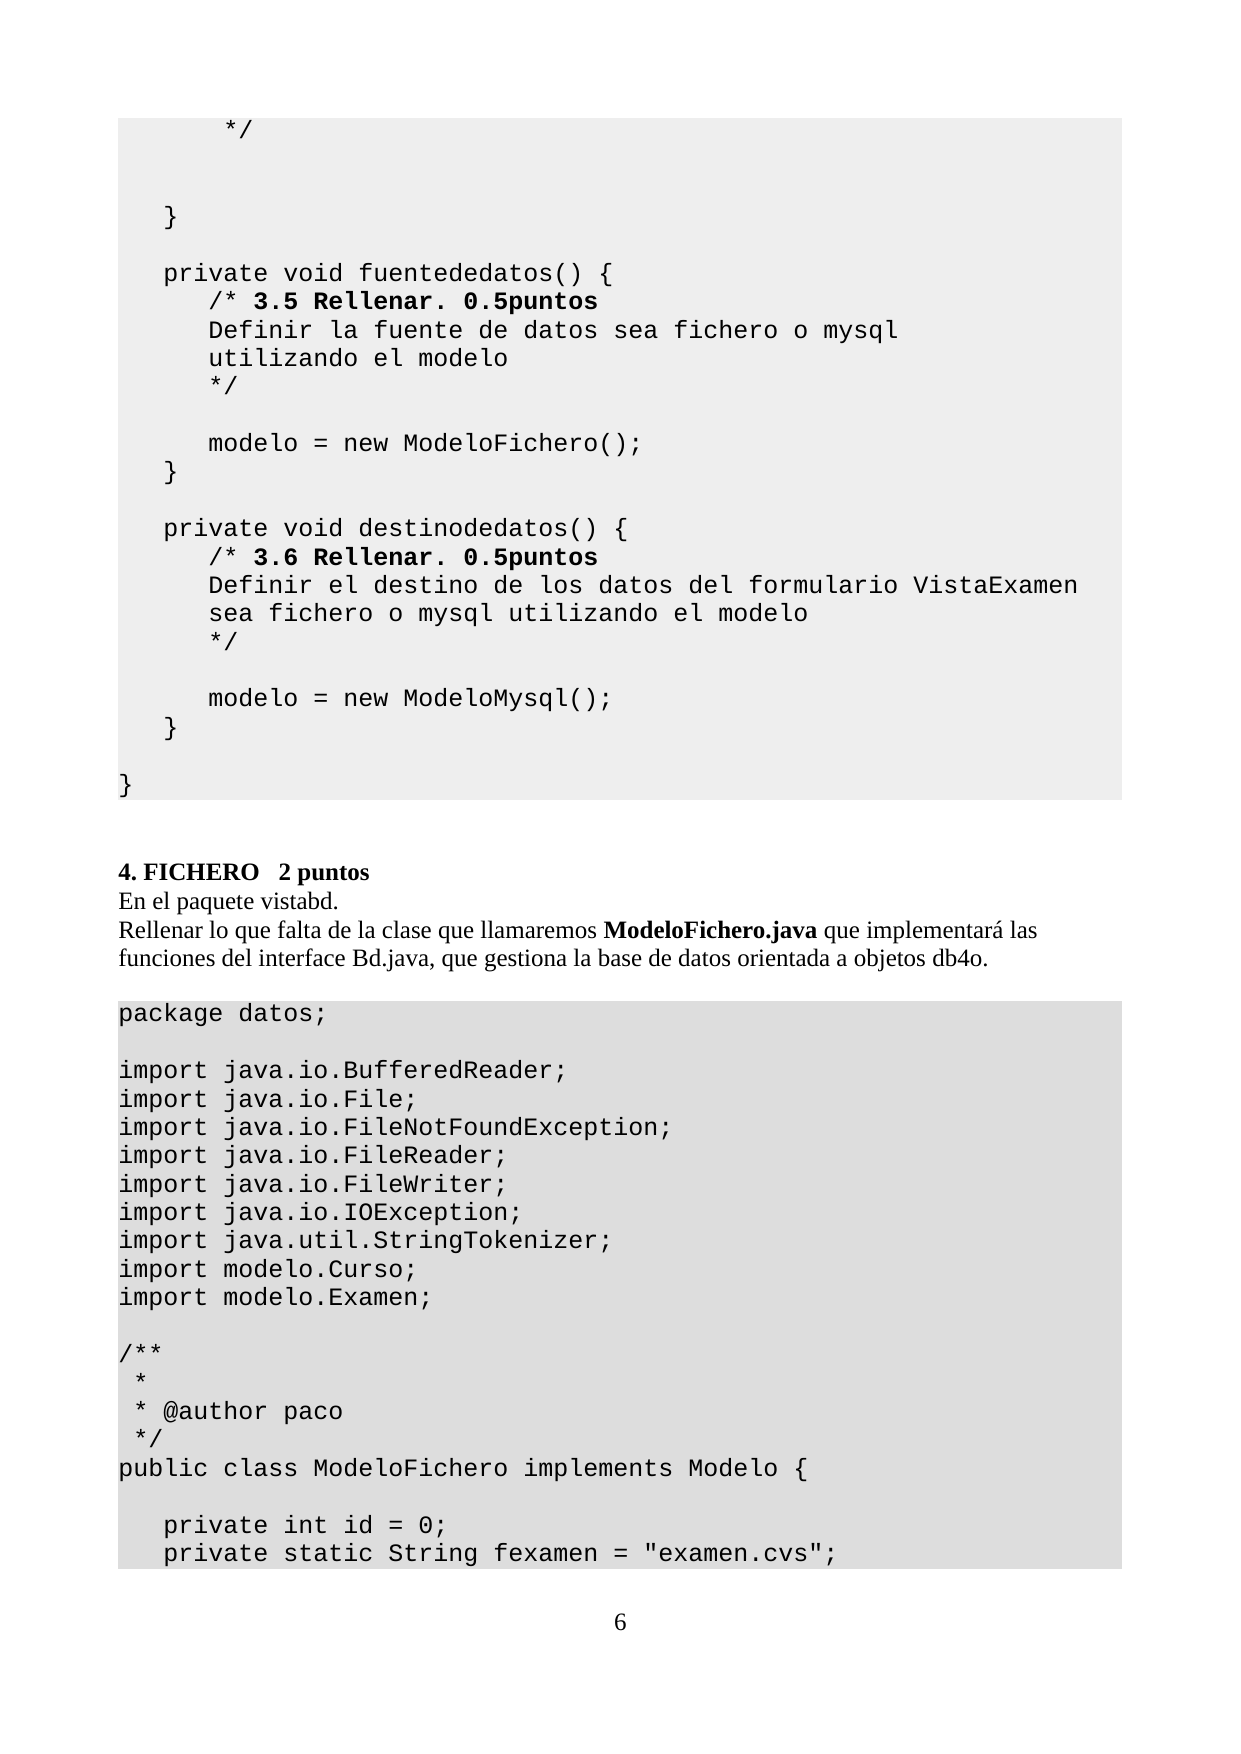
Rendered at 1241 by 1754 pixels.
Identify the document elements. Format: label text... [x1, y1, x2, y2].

text import modelo.Examen; [118, 1285, 1122, 1313]
text import java.util.StringTokenizer; [118, 1228, 1122, 1256]
text Rellenar lo que falta de la clase que llamaremos ModeloFichero.java que implementará las funciones del interface Bd.java, que gestiona la base de datos orientada a objetos db4o. [118, 915, 1122, 972]
text import java.io.File; [118, 1086, 1122, 1115]
text } [118, 203, 1122, 232]
text */ [118, 629, 1122, 658]
text Definir la fuente de datos sea fichero o mysql [118, 317, 1122, 346]
text sea fichero o mysql utilizando el modelo [118, 601, 1122, 629]
text import java.io.FileWriter; [118, 1171, 1122, 1200]
text import modelo.Curso; [118, 1256, 1122, 1285]
text * @author paco [118, 1398, 1122, 1427]
text */ [118, 1427, 1122, 1455]
text /* 3.6 Rellenar. 0.5puntos [118, 544, 1122, 573]
text package datos; [118, 1001, 1122, 1029]
text import java.io.FileReader; [118, 1143, 1122, 1171]
text private static String fexamen = "examen.cvs"; [118, 1541, 1122, 1569]
text modelo = new ModeloMysql(); [118, 686, 1122, 714]
text import java.io.IOException; [118, 1200, 1122, 1228]
text } [118, 459, 1122, 487]
text * [118, 1370, 1122, 1398]
text public class ModeloFichero implements Modelo { [118, 1455, 1122, 1483]
text /* 3.5 Rellenar. 0.5puntos [118, 289, 1122, 317]
text } [118, 714, 1122, 743]
text private void fuentededatos() { [118, 261, 1122, 289]
text private void destinodedatos() { [118, 516, 1122, 544]
text 4. FICHERO 2 puntos [118, 857, 1122, 886]
text /** [118, 1342, 1122, 1370]
text En el paquete vistabd. [118, 886, 1122, 915]
text Definir el destino de los datos del formulario VistaExamen [118, 573, 1122, 601]
text import java.io.FileNotFoundException; [118, 1115, 1122, 1143]
text private int id = 0; [118, 1512, 1122, 1541]
text modelo = new ModeloFichero(); [118, 431, 1122, 459]
text } [118, 771, 1122, 800]
text */ [118, 374, 1122, 402]
text import java.io.BufferedReader; [118, 1058, 1122, 1086]
text */ [118, 118, 1122, 146]
text utilizando el modelo [118, 346, 1122, 374]
